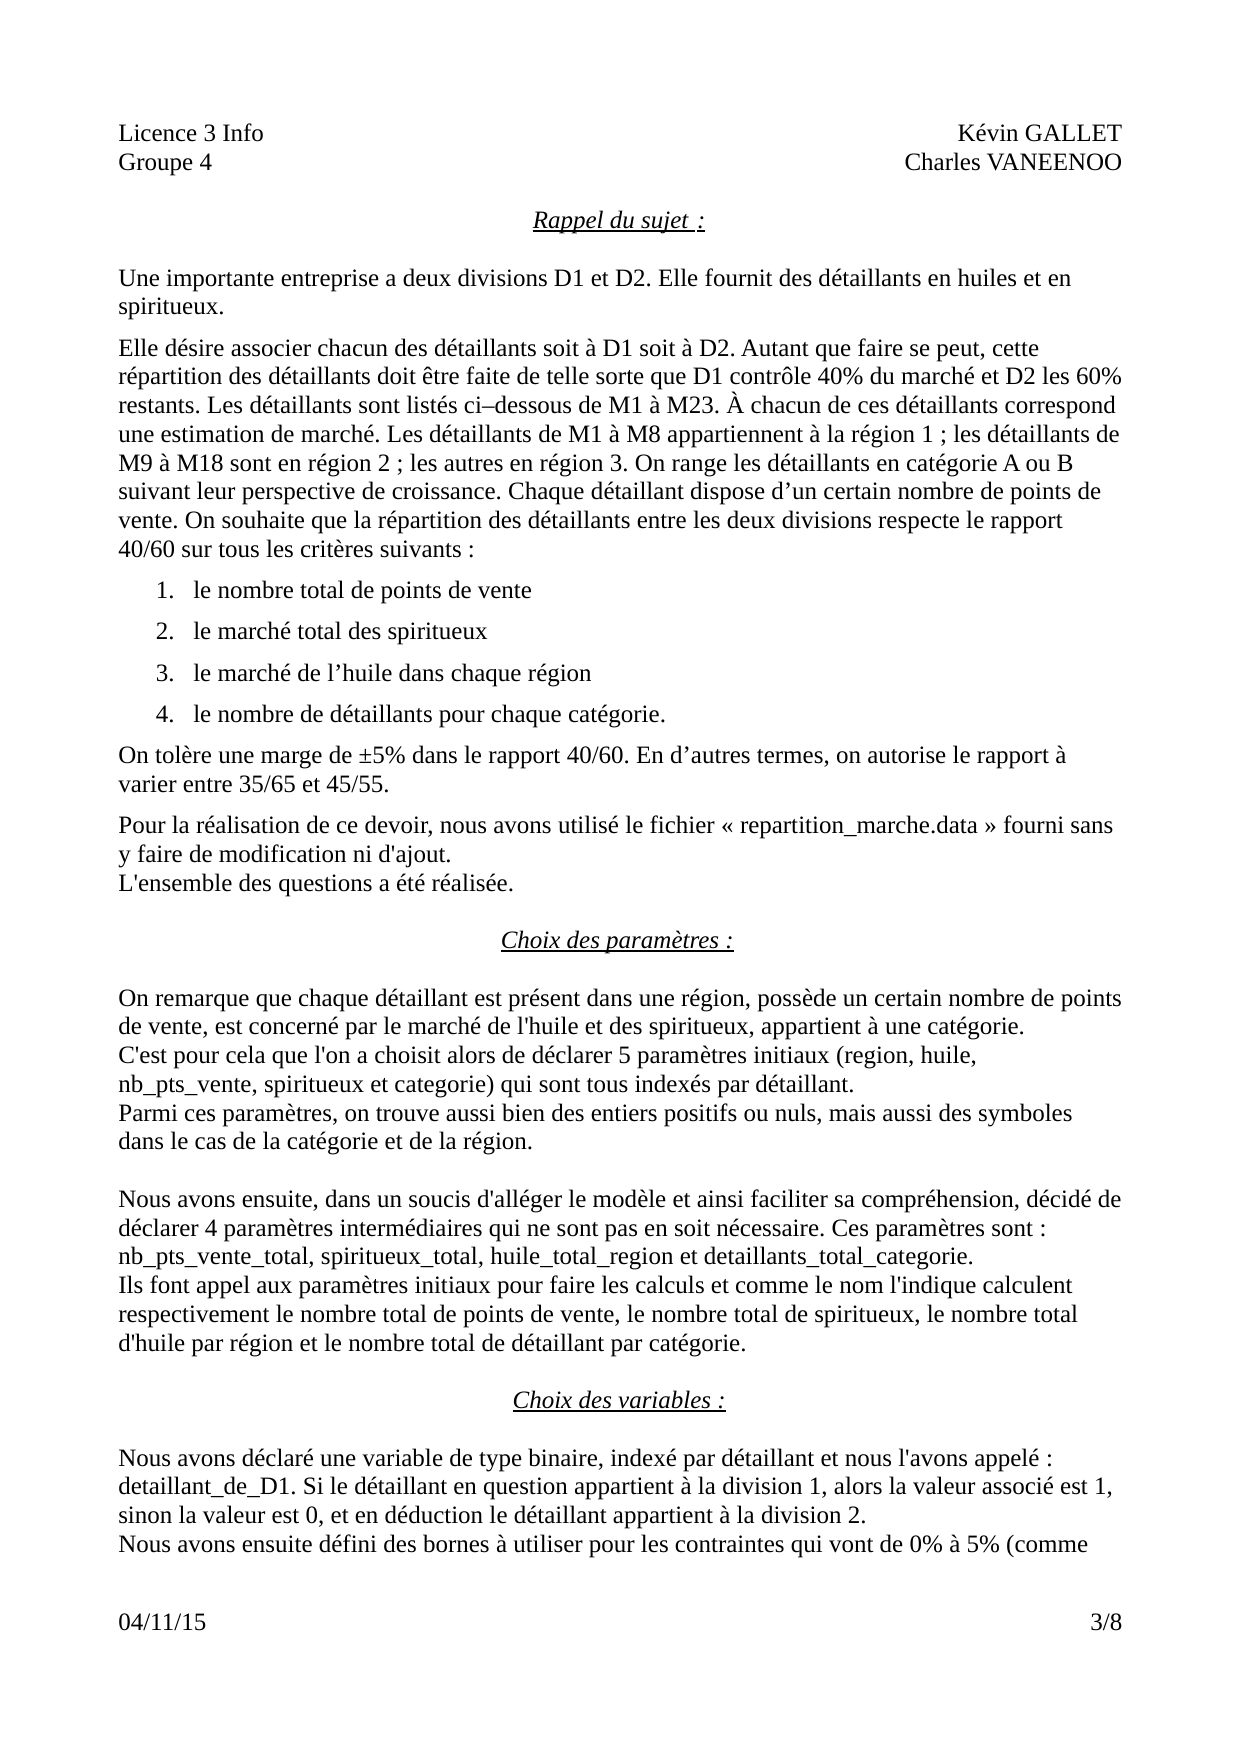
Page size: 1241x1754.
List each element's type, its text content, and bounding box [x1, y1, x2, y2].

list le nombre total de points de vente [156, 575, 1122, 604]
text Elle désire associer chacun des détaillants soit à D1 soit à D2. Autant que faire se peut, cette répartition des détaillants doit être faite de telle sorte que D1 contrôle 40% du marché et D2 les 60% restants. Les détaillants sont listés ci–dessous de M1 à M23. À chacun de ces détaillants correspond une estimation de marché. Les détaillants de M1 à M8 appartiennent à la région 1 ; les détaillants de M9 à M18 sont en région 2 ; les autres en région 3. On range les détaillants en catégorie A ou B suivant leur perspective de croissance. Chaque détaillant dispose d’un certain nombre de points de vente. On souhaite que la répartition des détaillants entre les deux divisions respecte le rapport 40/60 sur tous les critères suivants : [118, 333, 1122, 563]
text Rappel du sujet : [118, 205, 1122, 234]
text On remarque que chaque détaillant est présent dans une région, possède un certain nombre de points de vente, est concerné par le marché de l'huile et des spiritueux, appartient à une catégorie. [118, 983, 1122, 1040]
text C'est pour cela que l'on a choisit alors de déclarer 5 paramètres initiaux (region, huile, nb_pts_vente, spiritueux et categorie) qui sont tous indexés par détaillant. Parmi ces paramètres, on trouve aussi bien des entiers positifs ou nuls, mais aussi des symboles dans le cas de la catégorie et de la région. [118, 1040, 1122, 1155]
list le nombre de détaillants pour chaque catégorie. [156, 699, 1122, 728]
text Choix des variables : [118, 1385, 1122, 1414]
text On tolère une marge de ±5% dans le rapport 40/60. En d’autres termes, on autorise le rapport à varier entre 35/65 et 45/55. [118, 740, 1122, 798]
text Une importante entreprise a deux divisions D1 et D2. Elle fournit des détaillants en huiles et en spiritueux. [118, 263, 1122, 320]
list le marché de l’huile dans chaque région [156, 658, 1122, 686]
text Ils font appel aux paramètres initiaux pour faire les calculs et comme le nom l'indique calculent respectivement le nombre total de points de vente, le nombre total de spiritueux, le nombre total d'huile par région et le nombre total de détaillant par catégorie. [118, 1270, 1122, 1356]
text Pour la réalisation de ce devoir, nous avons utilisé le fichier « repartition_marche.data » fourni sans y faire de modification ni d'ajout. L'ensemble des questions a été réalisée. [118, 810, 1122, 896]
text Nous avons ensuite, dans un soucis d'alléger le modèle et ainsi faciliter sa compréhension, décidé de déclarer 4 paramètres intermédiaires qui ne sont pas en soit nécessaire. Ces paramètres sont : nb_pts_vente_total, spiritueux_total, huile_total_region et detaillants_total_categorie. [118, 1155, 1122, 1270]
text Nous avons déclaré une variable de type binaire, indexé par détaillant et nous l'avons appelé : detaillant_de_D1. Si le détaillant en question appartient à la division 1, alors la valeur associé est 1, sinon la valeur est 0, et en déduction le détaillant appartient à la division 2. Nous avons ensuite défini des bornes à utiliser pour les contraintes qui vont de 0% à 5% (comme [118, 1443, 1122, 1558]
list le marché total des spiritueux [156, 616, 1122, 645]
text Choix des paramètres : [118, 925, 1122, 954]
